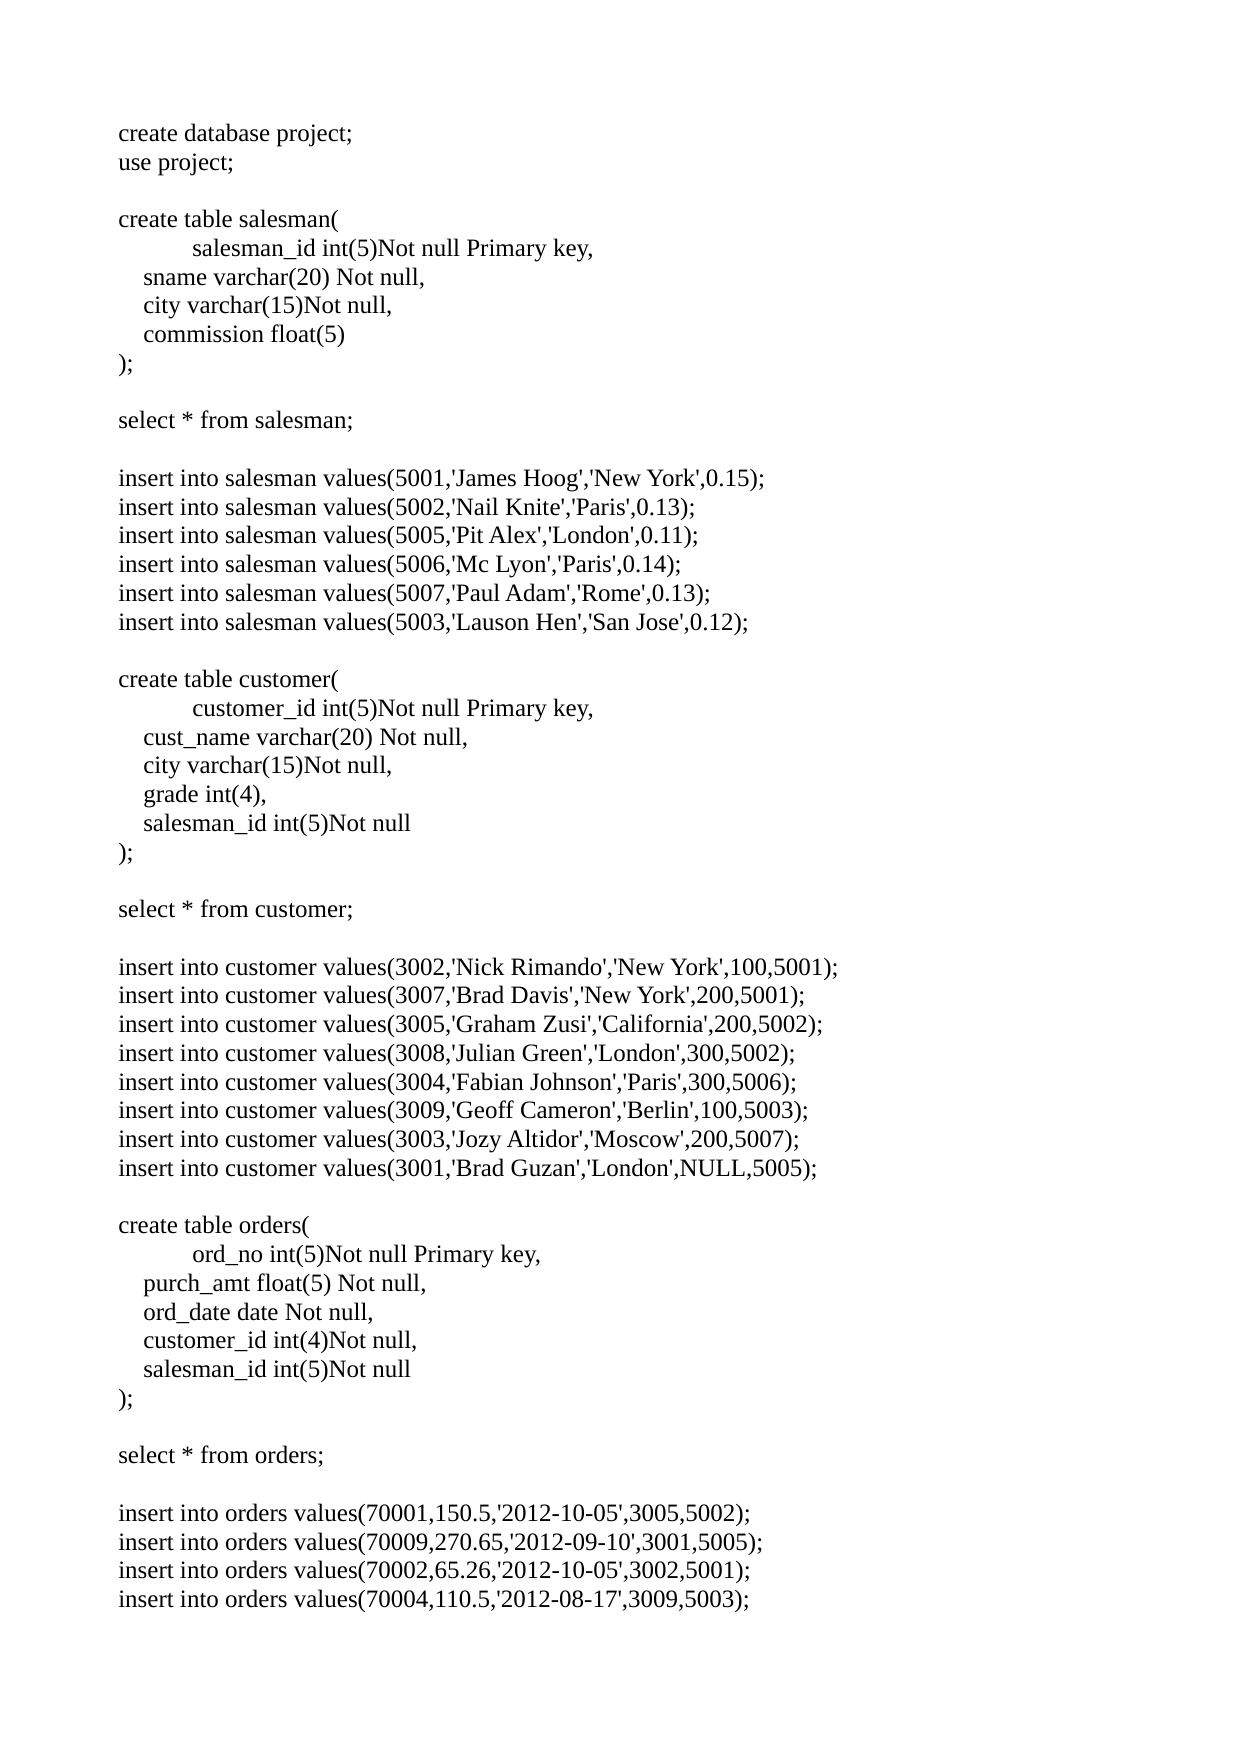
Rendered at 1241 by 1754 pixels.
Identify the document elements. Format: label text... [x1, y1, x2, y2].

text grade int(4), [118, 779, 1122, 808]
text ord_no int(5)Not null Primary key, [118, 1239, 1122, 1268]
text insert into salesman values(5002,'Nail Knite','Paris',0.13); [118, 492, 1122, 521]
text city varchar(15)Not null, [118, 291, 1122, 319]
text insert into salesman values(5005,'Pit Alex','London',0.11); [118, 521, 1122, 549]
text cust_name varchar(20) Not null, [118, 722, 1122, 751]
text insert into customer values(3004,'Fabian Johnson','Paris',300,5006); [118, 1067, 1122, 1096]
text city varchar(15)Not null, [118, 751, 1122, 779]
text create table salesman( [118, 204, 1122, 233]
text create table customer( [118, 664, 1122, 693]
text insert into customer values(3002,'Nick Rimando','New York',100,5001); [118, 952, 1122, 981]
text insert into salesman values(5006,'Mc Lyon','Paris',0.14); [118, 549, 1122, 578]
text use project; [118, 147, 1122, 176]
text customer_id int(4)Not null, [118, 1326, 1122, 1354]
text salesman_id int(5)Not null Primary key, [118, 233, 1122, 262]
text ); [118, 837, 1122, 866]
text sname varchar(20) Not null, [118, 262, 1122, 291]
text insert into customer values(3003,'Jozy Altidor','Moscow',200,5007); [118, 1124, 1122, 1153]
text insert into orders values(70004,110.5,'2012-08-17',3009,5003); [118, 1584, 1122, 1613]
text ); [118, 348, 1122, 377]
text insert into salesman values(5001,'James Hoog','New York',0.15); [118, 463, 1122, 492]
text insert into customer values(3009,'Geoff Cameron','Berlin',100,5003); [118, 1096, 1122, 1124]
text salesman_id int(5)Not null [118, 1354, 1122, 1383]
text salesman_id int(5)Not null [118, 808, 1122, 837]
text insert into customer values(3007,'Brad Davis','New York',200,5001); [118, 981, 1122, 1009]
text select * from customer; [118, 894, 1122, 923]
text insert into orders values(70002,65.26,'2012-10-05',3002,5001); [118, 1556, 1122, 1584]
text create table orders( [118, 1211, 1122, 1239]
text ); [118, 1383, 1122, 1412]
text insert into salesman values(5003,'Lauson Hen','San Jose',0.12); [118, 607, 1122, 636]
text insert into customer values(3001,'Brad Guzan','London',NULL,5005); [118, 1153, 1122, 1182]
text select * from salesman; [118, 406, 1122, 434]
text select * from orders; [118, 1441, 1122, 1469]
text insert into customer values(3008,'Julian Green','London',300,5002); [118, 1038, 1122, 1067]
text ord_date date Not null, [118, 1297, 1122, 1326]
text insert into orders values(70001,150.5,'2012-10-05',3005,5002); [118, 1498, 1122, 1527]
text customer_id int(5)Not null Primary key, [118, 693, 1122, 722]
text insert into salesman values(5007,'Paul Adam','Rome',0.13); [118, 578, 1122, 607]
text purch_amt float(5) Not null, [118, 1268, 1122, 1297]
text insert into orders values(70009,270.65,'2012-09-10',3001,5005); [118, 1527, 1122, 1556]
text commission float(5) [118, 319, 1122, 348]
text insert into customer values(3005,'Graham Zusi','California',200,5002); [118, 1009, 1122, 1038]
text create database project; [118, 118, 1122, 147]
